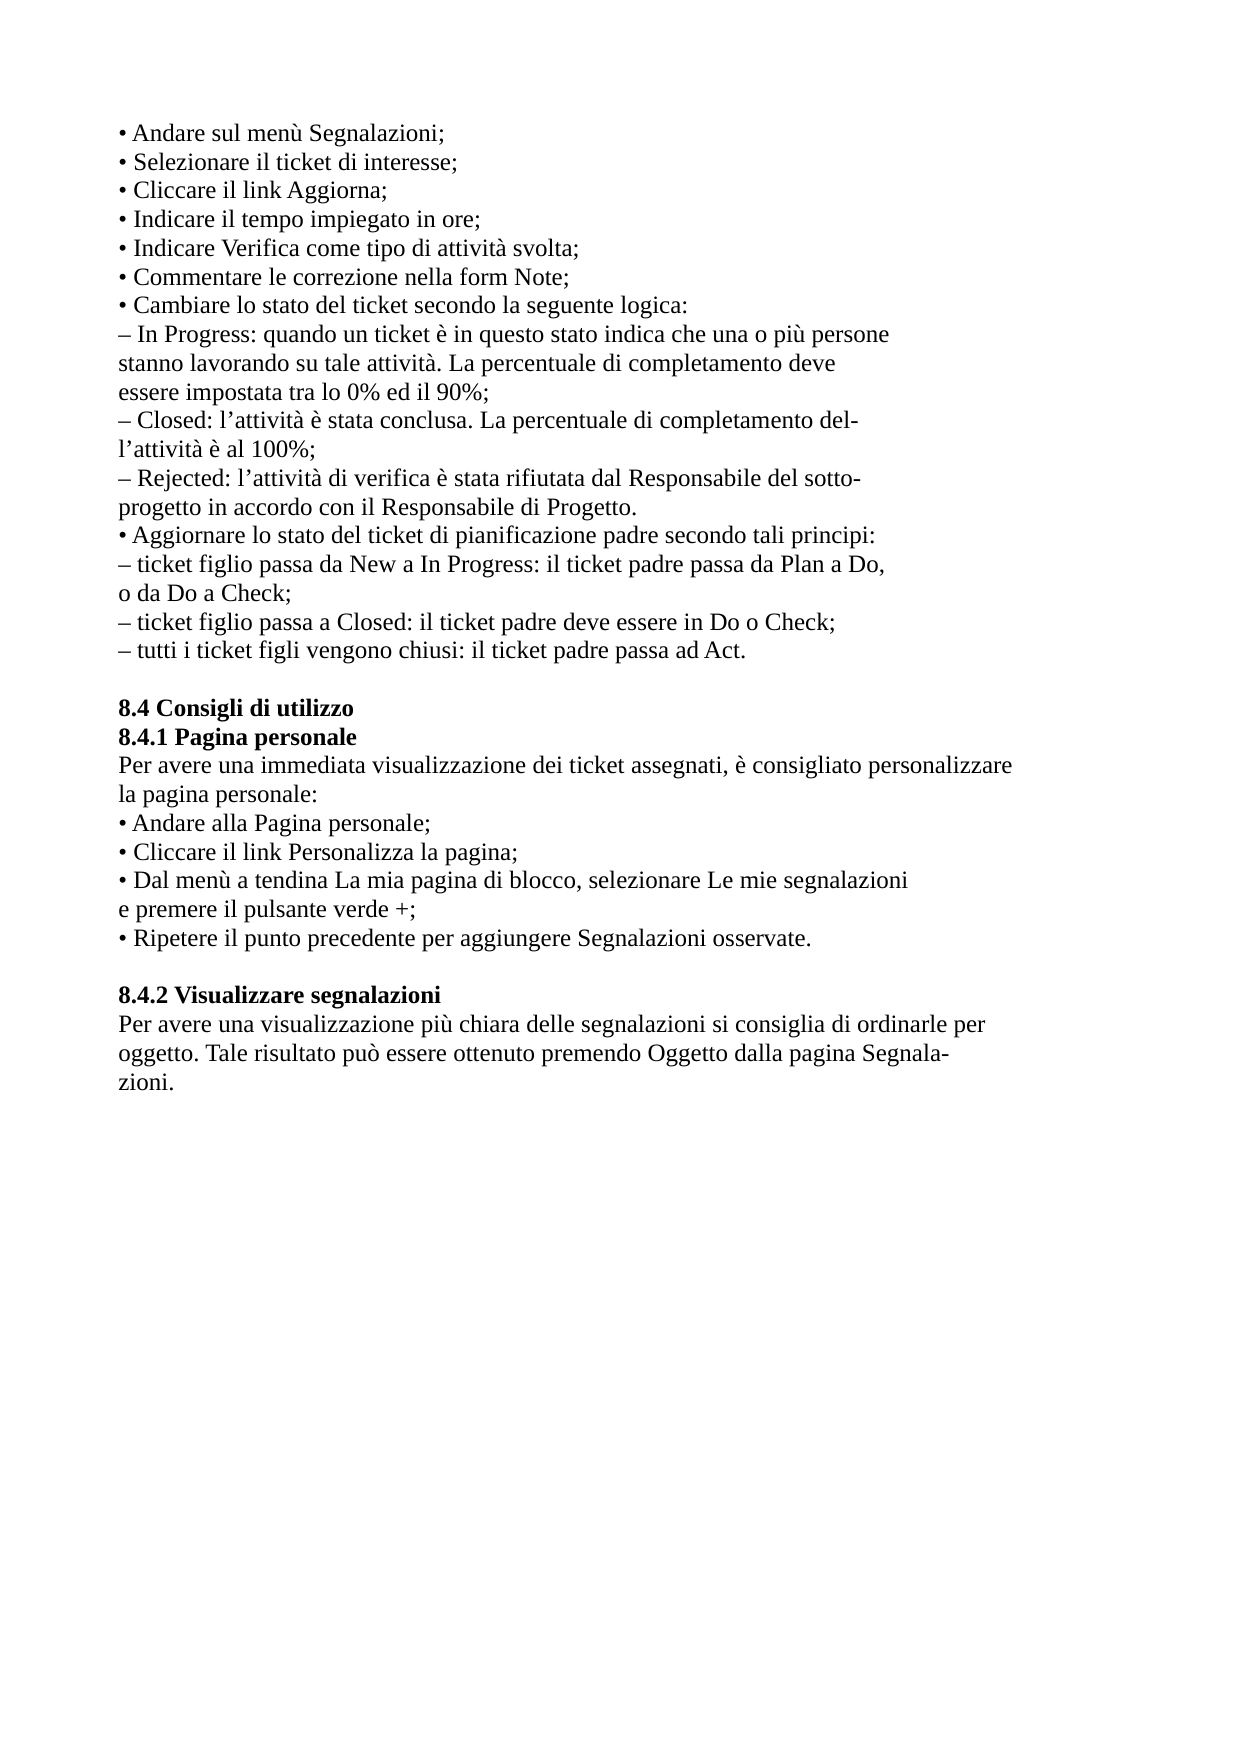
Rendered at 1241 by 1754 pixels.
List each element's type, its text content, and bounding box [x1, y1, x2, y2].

text • Dal menù a tendina La mia pagina di blocco, selezionare Le mie segnalazioni [118, 866, 1122, 894]
text 8.4.2 Visualizzare segnalazioni [118, 981, 1122, 1009]
text l’attività è al 100%; [118, 434, 1122, 463]
text progetto in accordo con il Responsabile di Progetto. [118, 492, 1122, 521]
text • Commentare le correzione nella form Note; [118, 262, 1122, 291]
text • Indicare Verifica come tipo di attività svolta; [118, 233, 1122, 262]
text Per avere una immediata visualizzazione dei ticket assegnati, è consigliato personalizzare [118, 751, 1122, 779]
text • Selezionare il ticket di interesse; [118, 147, 1122, 176]
text – Rejected: l’attività di verifica è stata rifiutata dal Responsabile del sotto- [118, 463, 1122, 492]
text – Closed: l’attività è stata conclusa. La percentuale di completamento del- [118, 406, 1122, 434]
text zioni. [118, 1067, 1122, 1096]
text • Ripetere il punto precedente per aggiungere Segnalazioni osservate. [118, 923, 1122, 952]
text oggetto. Tale risultato può essere ottenuto premendo Oggetto dalla pagina Segnala- [118, 1038, 1122, 1067]
text – tutti i ticket figli vengono chiusi: il ticket padre passa ad Act. [118, 636, 1122, 664]
text • Andare sul menù Segnalazioni; [118, 118, 1122, 147]
text – In Progress: quando un ticket è in questo stato indica che una o più persone [118, 319, 1122, 348]
text • Cliccare il link Aggiorna; [118, 176, 1122, 204]
text e premere il pulsante verde +; [118, 894, 1122, 923]
text o da Do a Check; [118, 578, 1122, 607]
text – ticket figlio passa da New a In Progress: il ticket padre passa da Plan a Do, [118, 549, 1122, 578]
text – ticket figlio passa a Closed: il ticket padre deve essere in Do o Check; [118, 607, 1122, 636]
text • Cambiare lo stato del ticket secondo la seguente logica: [118, 291, 1122, 319]
text 8.4 Consigli di utilizzo [118, 693, 1122, 722]
text Per avere una visualizzazione più chiara delle segnalazioni si consiglia di ordinarle per [118, 1009, 1122, 1038]
text essere impostata tra lo 0% ed il 90%; [118, 377, 1122, 406]
text stanno lavorando su tale attività. La percentuale di completamento deve [118, 348, 1122, 377]
text • Indicare il tempo impiegato in ore; [118, 204, 1122, 233]
text la pagina personale: [118, 779, 1122, 808]
text • Cliccare il link Personalizza la pagina; [118, 837, 1122, 866]
text • Andare alla Pagina personale; [118, 808, 1122, 837]
text • Aggiornare lo stato del ticket di pianificazione padre secondo tali principi: [118, 521, 1122, 549]
text 8.4.1 Pagina personale [118, 722, 1122, 751]
